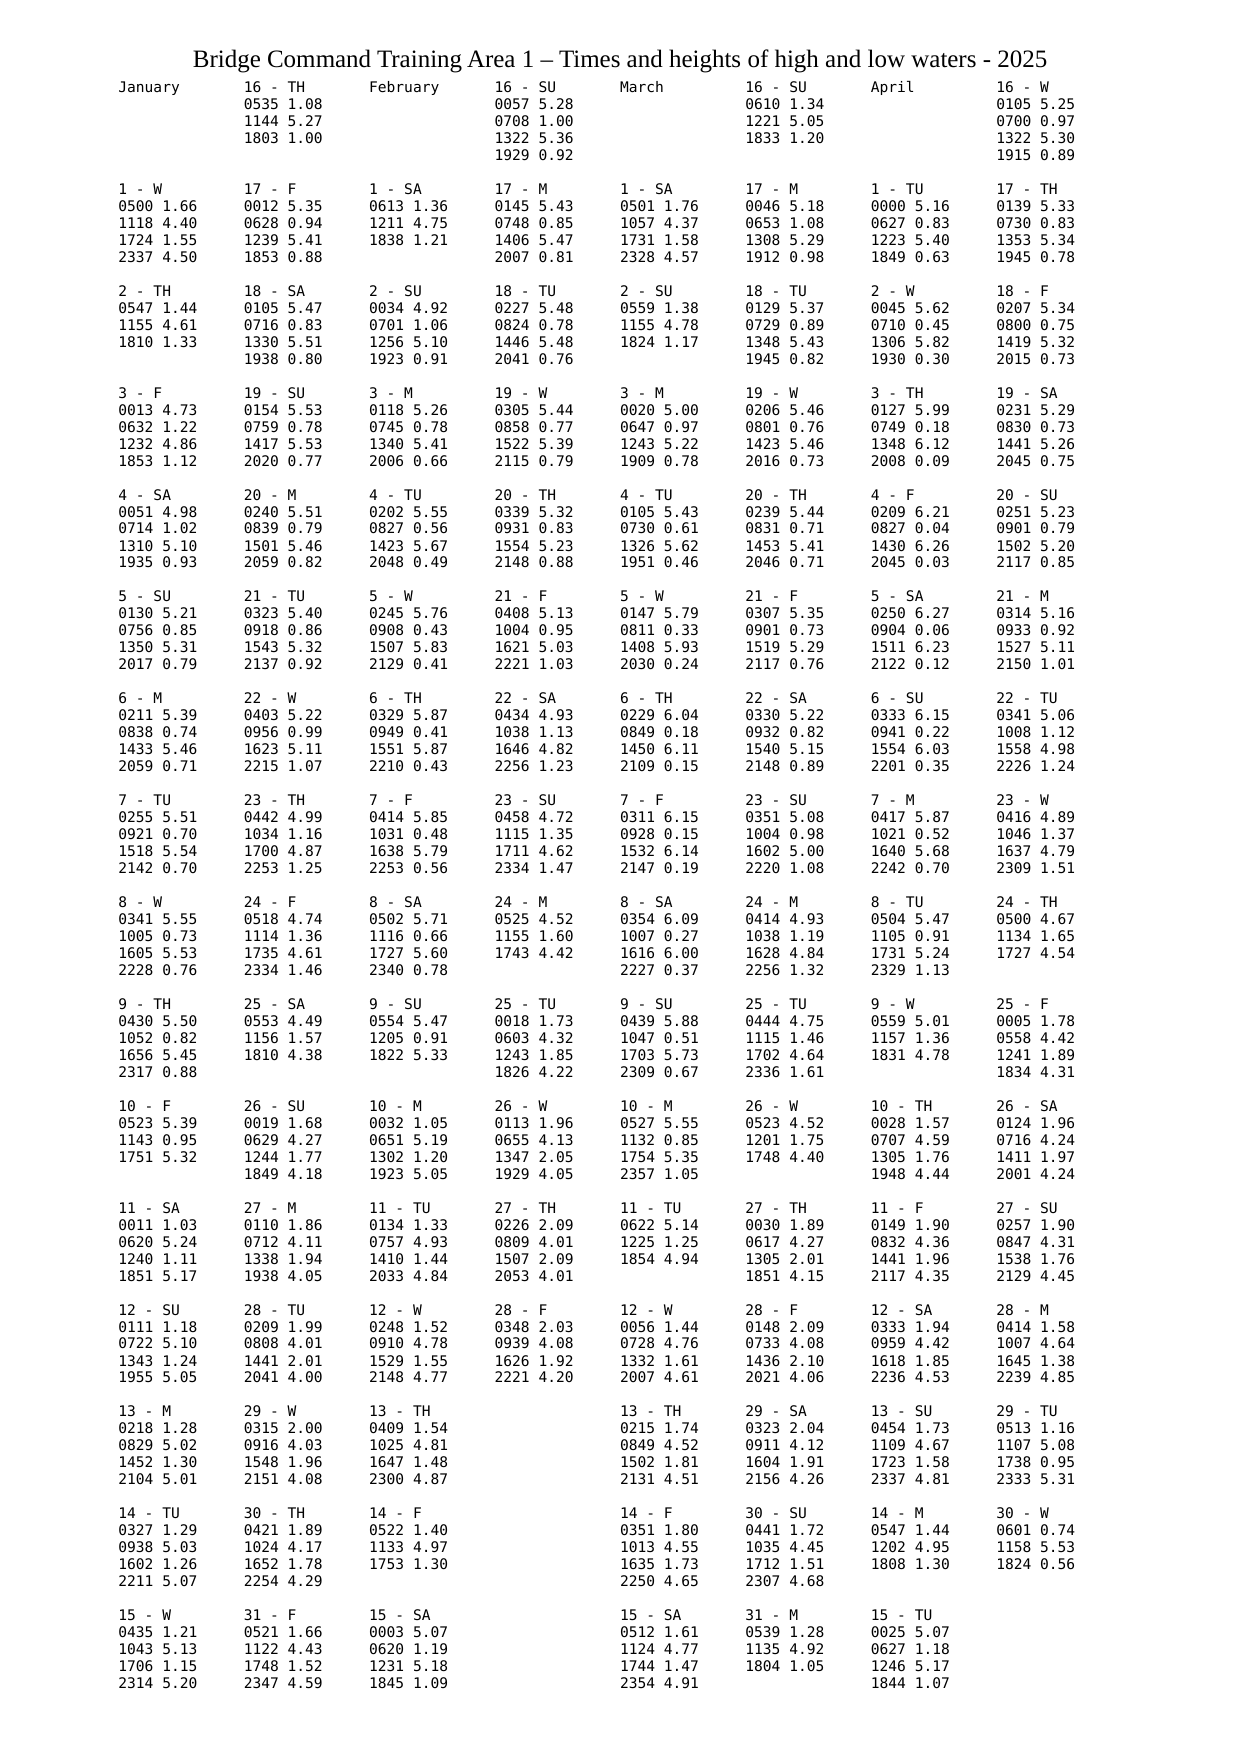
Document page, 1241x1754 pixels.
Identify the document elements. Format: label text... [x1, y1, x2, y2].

text 1124 4.77 [620, 1641, 745, 1658]
text 0610 1.34 [745, 96, 871, 113]
text 0111 1.18 [118, 1318, 243, 1335]
text 1507 2.09 [494, 1251, 620, 1267]
text 1 - SA [620, 181, 745, 198]
text 1132 0.85 [620, 1132, 745, 1149]
text 0351 1.80 [620, 1522, 745, 1539]
text 1057 4.37 [620, 215, 745, 232]
text 0227 5.48 [494, 300, 620, 317]
text 1 - W [118, 181, 243, 198]
text 2253 1.25 [243, 860, 369, 877]
text 7 - F [620, 792, 745, 809]
text 23 - SU [745, 792, 871, 809]
text 30 - W [996, 1505, 1122, 1522]
text 18 - F [996, 283, 1122, 300]
text 0928 0.15 [620, 826, 745, 843]
text 0057 5.28 [494, 96, 620, 113]
text 1712 1.51 [745, 1556, 871, 1573]
text 0211 5.39 [118, 707, 243, 724]
text 0655 4.13 [494, 1132, 620, 1149]
text 10 - F [118, 1098, 243, 1115]
text 0824 0.78 [494, 317, 620, 334]
text 2041 4.00 [243, 1369, 369, 1386]
text 2317 0.88 [118, 1064, 243, 1081]
text 1915 0.89 [996, 147, 1122, 164]
text 0000 5.16 [871, 198, 996, 215]
text 0257 1.90 [996, 1217, 1122, 1233]
text 0513 1.16 [996, 1420, 1122, 1437]
text 0933 0.92 [996, 622, 1122, 639]
text 1711 4.62 [494, 843, 620, 860]
text 1305 1.76 [871, 1149, 996, 1166]
text 0728 4.76 [620, 1335, 745, 1352]
text 4 - TU [369, 486, 494, 503]
text 0523 4.52 [745, 1115, 871, 1132]
text 0032 1.05 [369, 1115, 494, 1132]
text 0858 0.77 [494, 418, 620, 436]
text 0700 0.97 [996, 113, 1122, 130]
text 1618 1.85 [871, 1352, 996, 1369]
text 27 - TH [745, 1199, 871, 1217]
text 0034 4.92 [369, 300, 494, 317]
text 0722 5.10 [118, 1335, 243, 1352]
text 2 - TH [118, 283, 243, 300]
text 1004 0.98 [745, 826, 871, 843]
text 0209 1.99 [243, 1318, 369, 1335]
text 0501 1.76 [620, 198, 745, 215]
text 4 - TU [620, 486, 745, 503]
text 2117 0.85 [996, 554, 1122, 571]
text 9 - TH [118, 996, 243, 1013]
text 5 - W [620, 588, 745, 605]
text 1243 5.22 [620, 436, 745, 452]
text 14 - F [620, 1505, 745, 1522]
text 0011 1.03 [118, 1217, 243, 1233]
text 0250 6.27 [871, 605, 996, 622]
text 1305 2.01 [745, 1251, 871, 1267]
text 28 - F [494, 1301, 620, 1318]
text 0139 5.33 [996, 198, 1122, 215]
text 0559 1.38 [620, 300, 745, 317]
text 20 - TH [494, 486, 620, 503]
text 1004 0.95 [494, 622, 620, 639]
text 1223 5.40 [871, 232, 996, 249]
text 2211 5.07 [118, 1573, 243, 1590]
text 1804 1.05 [745, 1658, 871, 1675]
text 1 - SA [369, 181, 494, 198]
text 1133 4.97 [369, 1539, 494, 1556]
text 0414 1.58 [996, 1318, 1122, 1335]
text 10 - M [369, 1098, 494, 1115]
text 1831 4.78 [871, 1047, 996, 1064]
text 1436 2.10 [745, 1352, 871, 1369]
text 1116 0.66 [369, 928, 494, 945]
text 27 - TH [494, 1199, 620, 1217]
text 24 - TH [996, 894, 1122, 911]
text 0458 4.72 [494, 809, 620, 826]
text 0105 5.43 [620, 503, 745, 520]
text 26 - W [494, 1098, 620, 1115]
text 1155 4.78 [620, 317, 745, 334]
text 22 - TU [996, 690, 1122, 707]
text March [620, 79, 745, 96]
text 1243 1.85 [494, 1047, 620, 1064]
text 1035 4.45 [745, 1539, 871, 1556]
text 0811 0.33 [620, 622, 745, 639]
text 2045 0.03 [871, 554, 996, 571]
text 0838 0.74 [118, 724, 243, 741]
text 1348 5.43 [745, 334, 871, 351]
text 1702 4.64 [745, 1047, 871, 1064]
text 0910 4.78 [369, 1335, 494, 1352]
text 0712 4.11 [243, 1233, 369, 1251]
text 0013 4.73 [118, 402, 243, 418]
text 1548 1.96 [243, 1454, 369, 1471]
text 1930 0.30 [871, 351, 996, 368]
text 2337 4.50 [118, 249, 243, 266]
text 0708 1.00 [494, 113, 620, 130]
text 18 - TU [494, 283, 620, 300]
text 1246 5.17 [871, 1658, 996, 1675]
text 17 - F [243, 181, 369, 198]
text 1551 5.87 [369, 741, 494, 758]
text 0613 1.36 [369, 198, 494, 215]
text 0110 1.86 [243, 1217, 369, 1233]
text 1144 5.27 [243, 113, 369, 130]
text 0701 1.06 [369, 317, 494, 334]
text 0831 0.71 [745, 520, 871, 537]
text 0354 6.09 [620, 911, 745, 928]
text 0757 4.93 [369, 1233, 494, 1251]
text 2221 1.03 [494, 656, 620, 673]
text 22 - SA [494, 690, 620, 707]
text 2239 4.85 [996, 1369, 1122, 1386]
text 0553 4.49 [243, 1013, 369, 1030]
text 1824 1.17 [620, 334, 745, 351]
text 1923 0.91 [369, 351, 494, 368]
text 1851 5.17 [118, 1267, 243, 1284]
text 0417 5.87 [871, 809, 996, 826]
text 0113 1.96 [494, 1115, 620, 1132]
text 1724 1.55 [118, 232, 243, 249]
text 1743 4.42 [494, 945, 620, 962]
text 1115 1.46 [745, 1030, 871, 1047]
text 0045 5.62 [871, 300, 996, 317]
text 7 - TU [118, 792, 243, 809]
text 2314 5.20 [118, 1675, 243, 1692]
text 1638 5.79 [369, 843, 494, 860]
text 0154 5.53 [243, 402, 369, 418]
text 1744 1.47 [620, 1658, 745, 1675]
text 1013 4.55 [620, 1539, 745, 1556]
text 12 - W [620, 1301, 745, 1318]
text 1602 1.26 [118, 1556, 243, 1573]
text 0938 5.03 [118, 1539, 243, 1556]
text 2242 0.70 [871, 860, 996, 877]
text 0523 5.39 [118, 1115, 243, 1132]
text 3 - M [369, 384, 494, 402]
text January [118, 79, 243, 96]
text 9 - SU [620, 996, 745, 1013]
text 0554 5.47 [369, 1013, 494, 1030]
text 2059 0.71 [118, 758, 243, 775]
text 1105 0.91 [871, 928, 996, 945]
text 1306 5.82 [871, 334, 996, 351]
text 4 - SA [118, 486, 243, 503]
text 2122 0.12 [871, 656, 996, 673]
text 2254 4.29 [243, 1573, 369, 1590]
text 8 - TU [871, 894, 996, 911]
text 2017 0.79 [118, 656, 243, 673]
text 0444 4.75 [745, 1013, 871, 1030]
text 0547 1.44 [871, 1522, 996, 1539]
text 1951 0.46 [620, 554, 745, 571]
text 0003 5.07 [369, 1624, 494, 1641]
text 1310 5.10 [118, 537, 243, 554]
text 0908 0.43 [369, 622, 494, 639]
text 1647 1.48 [369, 1454, 494, 1471]
text 1810 1.33 [118, 334, 243, 351]
text 0729 0.89 [745, 317, 871, 334]
text 0733 4.08 [745, 1335, 871, 1352]
text 1423 5.46 [745, 436, 871, 452]
text 20 - SU [996, 486, 1122, 503]
text 1844 1.07 [871, 1675, 996, 1692]
text 0323 2.04 [745, 1420, 871, 1437]
text 0148 2.09 [745, 1318, 871, 1335]
text 19 - W [745, 384, 871, 402]
text 27 - SU [996, 1199, 1122, 1217]
text 1849 0.63 [871, 249, 996, 266]
text 1703 5.73 [620, 1047, 745, 1064]
text 2337 4.81 [871, 1471, 996, 1488]
text 11 - F [871, 1199, 996, 1217]
text 1157 1.36 [871, 1030, 996, 1047]
text 2137 0.92 [243, 656, 369, 673]
text 2048 0.49 [369, 554, 494, 571]
text 1929 0.92 [494, 147, 620, 164]
text 26 - SA [996, 1098, 1122, 1115]
text 0827 0.04 [871, 520, 996, 537]
text 1034 1.16 [243, 826, 369, 843]
text 1502 5.20 [996, 537, 1122, 554]
text 2227 0.37 [620, 962, 745, 979]
text 7 - M [871, 792, 996, 809]
text 0341 5.55 [118, 911, 243, 928]
text 0051 4.98 [118, 503, 243, 520]
text 28 - F [745, 1301, 871, 1318]
text 24 - M [745, 894, 871, 911]
text 1656 5.45 [118, 1047, 243, 1064]
text 1502 1.81 [620, 1454, 745, 1471]
text 1751 5.32 [118, 1149, 243, 1166]
text 9 - SU [369, 996, 494, 1013]
text 1748 1.52 [243, 1658, 369, 1675]
text 0931 0.83 [494, 520, 620, 537]
text 0127 5.99 [871, 402, 996, 418]
text 1143 0.95 [118, 1132, 243, 1149]
text 0827 0.56 [369, 520, 494, 537]
text 0206 5.46 [745, 402, 871, 418]
text 10 - TH [871, 1098, 996, 1115]
text 30 - SU [745, 1505, 871, 1522]
text 1021 0.52 [871, 826, 996, 843]
text 1507 5.83 [369, 639, 494, 656]
text 1201 1.75 [745, 1132, 871, 1149]
text 0956 0.99 [243, 724, 369, 741]
text 0628 0.94 [243, 215, 369, 232]
text 0341 5.06 [996, 707, 1122, 724]
text 1408 5.93 [620, 639, 745, 656]
text 12 - SA [871, 1301, 996, 1318]
text 0229 6.04 [620, 707, 745, 724]
text 2220 1.08 [745, 860, 871, 877]
text 1256 5.10 [369, 334, 494, 351]
text 0215 1.74 [620, 1420, 745, 1437]
text 0025 5.07 [871, 1624, 996, 1641]
text 0046 5.18 [745, 198, 871, 215]
text 1640 5.68 [871, 843, 996, 860]
text 1430 6.26 [871, 537, 996, 554]
text 1646 4.82 [494, 741, 620, 758]
text 0311 6.15 [620, 809, 745, 826]
text 0226 2.09 [494, 1217, 620, 1233]
text 1343 1.24 [118, 1352, 243, 1369]
text 1453 5.41 [745, 537, 871, 554]
text 1511 6.23 [871, 639, 996, 656]
text 0502 5.71 [369, 911, 494, 928]
text 0651 5.19 [369, 1132, 494, 1149]
text 1923 5.05 [369, 1166, 494, 1183]
text 0149 1.90 [871, 1217, 996, 1233]
text 19 - W [494, 384, 620, 402]
text 14 - M [871, 1505, 996, 1522]
text 1803 1.00 [243, 130, 369, 147]
text 2215 1.07 [243, 758, 369, 775]
text 0333 6.15 [871, 707, 996, 724]
text 22 - W [243, 690, 369, 707]
text 1240 1.11 [118, 1251, 243, 1267]
text 1748 4.40 [745, 1149, 871, 1166]
text 1330 5.51 [243, 334, 369, 351]
text 1038 1.13 [494, 724, 620, 741]
text 15 - SA [620, 1607, 745, 1624]
text 1929 4.05 [494, 1166, 620, 1183]
text 21 - M [996, 588, 1122, 605]
text 17 - M [494, 181, 620, 198]
text 0617 4.27 [745, 1233, 871, 1251]
text 18 - SA [243, 283, 369, 300]
text 21 - F [745, 588, 871, 605]
text 2250 4.65 [620, 1573, 745, 1590]
text 1025 4.81 [369, 1437, 494, 1454]
text 0918 0.86 [243, 622, 369, 639]
text 0339 5.32 [494, 503, 620, 520]
text 0403 5.22 [243, 707, 369, 724]
text 1628 4.84 [745, 945, 871, 962]
text 1326 5.62 [620, 537, 745, 554]
text 0707 4.59 [871, 1132, 996, 1149]
text 2021 4.06 [745, 1369, 871, 1386]
text 0911 4.12 [745, 1437, 871, 1454]
text 2 - SU [620, 283, 745, 300]
text 15 - W [118, 1607, 243, 1624]
text April [871, 79, 996, 96]
text 2148 4.77 [369, 1369, 494, 1386]
text 22 - SA [745, 690, 871, 707]
text 0627 0.83 [871, 215, 996, 232]
text 2016 0.73 [745, 452, 871, 469]
text 0620 1.19 [369, 1641, 494, 1658]
text 1202 4.95 [871, 1539, 996, 1556]
text 1 - TU [871, 181, 996, 198]
text 1754 5.35 [620, 1149, 745, 1166]
text 1501 5.46 [243, 537, 369, 554]
text 28 - M [996, 1301, 1122, 1318]
text 1047 0.51 [620, 1030, 745, 1047]
text 0653 1.08 [745, 215, 871, 232]
text 0525 4.52 [494, 911, 620, 928]
text 1538 1.76 [996, 1251, 1122, 1267]
text 26 - W [745, 1098, 871, 1115]
text 1554 6.03 [871, 741, 996, 758]
text 1522 5.39 [494, 436, 620, 452]
text 0941 0.22 [871, 724, 996, 741]
text 0716 0.83 [243, 317, 369, 334]
text 1043 5.13 [118, 1641, 243, 1658]
text 1527 5.11 [996, 639, 1122, 656]
text 2221 4.20 [494, 1369, 620, 1386]
text 1554 5.23 [494, 537, 620, 554]
text 0904 0.06 [871, 622, 996, 639]
text 1621 5.03 [494, 639, 620, 656]
text 2148 0.88 [494, 554, 620, 571]
text 1529 1.55 [369, 1352, 494, 1369]
text 0409 1.54 [369, 1420, 494, 1437]
text 0832 4.36 [871, 1233, 996, 1251]
text 1134 1.65 [996, 928, 1122, 945]
text 23 - TH [243, 792, 369, 809]
text 1423 5.67 [369, 537, 494, 554]
text 2117 4.35 [871, 1267, 996, 1284]
text 1441 2.01 [243, 1352, 369, 1369]
text 0323 5.40 [243, 605, 369, 622]
text 1854 4.94 [620, 1251, 745, 1267]
text 2201 0.35 [871, 758, 996, 775]
text 0939 4.08 [494, 1335, 620, 1352]
text 0240 5.51 [243, 503, 369, 520]
text 0327 1.29 [118, 1522, 243, 1539]
text 0759 0.78 [243, 418, 369, 436]
text 0441 1.72 [745, 1522, 871, 1539]
text 2006 0.66 [369, 452, 494, 469]
text 18 - TU [745, 283, 871, 300]
text 21 - TU [243, 588, 369, 605]
text 0730 0.61 [620, 520, 745, 537]
text 0416 4.89 [996, 809, 1122, 826]
text 0647 0.97 [620, 418, 745, 436]
text 1005 0.73 [118, 928, 243, 945]
text 6 - M [118, 690, 243, 707]
text 0248 1.52 [369, 1318, 494, 1335]
text 1114 1.36 [243, 928, 369, 945]
text 1602 5.00 [745, 843, 871, 860]
text 1411 1.97 [996, 1149, 1122, 1166]
text 1406 5.47 [494, 232, 620, 249]
text 1604 1.91 [745, 1454, 871, 1471]
text 1945 0.78 [996, 249, 1122, 266]
text 29 - SA [745, 1403, 871, 1420]
text 1302 1.20 [369, 1149, 494, 1166]
text 1441 1.96 [871, 1251, 996, 1267]
text 1935 0.93 [118, 554, 243, 571]
text 2008 0.09 [871, 452, 996, 469]
text 0105 5.47 [243, 300, 369, 317]
text 0829 5.02 [118, 1437, 243, 1454]
text 0547 1.44 [118, 300, 243, 317]
text 1731 1.58 [620, 232, 745, 249]
text 0307 5.35 [745, 605, 871, 622]
text 0105 5.25 [996, 96, 1122, 113]
text 0830 0.73 [996, 418, 1122, 436]
text 2228 0.76 [118, 962, 243, 979]
text 0959 4.42 [871, 1335, 996, 1352]
text 0849 0.18 [620, 724, 745, 741]
text 1441 5.26 [996, 436, 1122, 452]
text 11 - TU [369, 1199, 494, 1217]
text 0500 1.66 [118, 198, 243, 215]
text 2041 0.76 [494, 351, 620, 368]
text 0901 0.73 [745, 622, 871, 639]
text 0439 5.88 [620, 1013, 745, 1030]
text 2007 0.81 [494, 249, 620, 266]
text 1007 0.27 [620, 928, 745, 945]
text 1118 4.40 [118, 215, 243, 232]
text 0129 5.37 [745, 300, 871, 317]
text 1532 6.14 [620, 843, 745, 860]
text 0251 5.23 [996, 503, 1122, 520]
text 0749 0.18 [871, 418, 996, 436]
text 1348 6.12 [871, 436, 996, 452]
text 0932 0.82 [745, 724, 871, 741]
text 1232 4.86 [118, 436, 243, 452]
text 5 - W [369, 588, 494, 605]
text 1723 1.58 [871, 1454, 996, 1471]
text 5 - SU [118, 588, 243, 605]
text 2053 4.01 [494, 1267, 620, 1284]
text 13 - M [118, 1403, 243, 1420]
text 1052 0.82 [118, 1030, 243, 1047]
text 1845 1.09 [369, 1675, 494, 1692]
text 2030 0.24 [620, 656, 745, 673]
text 15 - SA [369, 1607, 494, 1624]
text 2340 0.78 [369, 962, 494, 979]
text 13 - SU [871, 1403, 996, 1420]
text 16 - W [996, 79, 1122, 96]
text 6 - SU [871, 690, 996, 707]
text 1446 5.48 [494, 334, 620, 351]
text 1616 6.00 [620, 945, 745, 962]
text 24 - M [494, 894, 620, 911]
text 23 - SU [494, 792, 620, 809]
text 25 - F [996, 996, 1122, 1013]
text 0801 0.76 [745, 418, 871, 436]
text 1948 4.44 [871, 1166, 996, 1183]
text 1853 1.12 [118, 452, 243, 469]
text 2 - W [871, 283, 996, 300]
text 0218 1.28 [118, 1420, 243, 1437]
text 0901 0.79 [996, 520, 1122, 537]
text 23 - W [996, 792, 1122, 809]
text 1938 0.80 [243, 351, 369, 368]
text 1322 5.30 [996, 130, 1122, 147]
text 14 - F [369, 1505, 494, 1522]
text 24 - F [243, 894, 369, 911]
text 0019 1.68 [243, 1115, 369, 1132]
text 0714 1.02 [118, 520, 243, 537]
text 2354 4.91 [620, 1675, 745, 1692]
text 1605 5.53 [118, 945, 243, 962]
text 0239 5.44 [745, 503, 871, 520]
text 0808 4.01 [243, 1335, 369, 1352]
text 1038 1.19 [745, 928, 871, 945]
text 1007 4.64 [996, 1335, 1122, 1352]
text 0916 4.03 [243, 1437, 369, 1454]
text 2309 1.51 [996, 860, 1122, 877]
text 2309 0.67 [620, 1064, 745, 1081]
text 1808 1.30 [871, 1556, 996, 1573]
text 2300 4.87 [369, 1471, 494, 1488]
text 2115 0.79 [494, 452, 620, 469]
text 11 - TU [620, 1199, 745, 1217]
text 1225 1.25 [620, 1233, 745, 1251]
text 0430 5.50 [118, 1013, 243, 1030]
text 2156 4.26 [745, 1471, 871, 1488]
text 1340 5.41 [369, 436, 494, 452]
text 16 - SU [494, 79, 620, 96]
text 1107 5.08 [996, 1437, 1122, 1454]
text 0745 0.78 [369, 418, 494, 436]
text 0028 1.57 [871, 1115, 996, 1132]
text 0434 4.93 [494, 707, 620, 724]
text 26 - SU [243, 1098, 369, 1115]
text 1046 1.37 [996, 826, 1122, 843]
text 6 - TH [620, 690, 745, 707]
text 0716 4.24 [996, 1132, 1122, 1149]
text 1738 0.95 [996, 1454, 1122, 1471]
text 29 - TU [996, 1403, 1122, 1420]
text 1115 1.35 [494, 826, 620, 843]
text 0209 6.21 [871, 503, 996, 520]
text 2015 0.73 [996, 351, 1122, 368]
text 13 - TH [369, 1403, 494, 1420]
text 1822 5.33 [369, 1047, 494, 1064]
text 19 - SU [243, 384, 369, 402]
text February [369, 79, 494, 96]
text 1849 4.18 [243, 1166, 369, 1183]
text 0504 5.47 [871, 911, 996, 928]
text 0559 5.01 [871, 1013, 996, 1030]
text 1417 5.53 [243, 436, 369, 452]
text 2129 4.45 [996, 1267, 1122, 1284]
text 12 - W [369, 1301, 494, 1318]
text 0442 4.99 [243, 809, 369, 826]
text 1645 1.38 [996, 1352, 1122, 1369]
text 1851 4.15 [745, 1267, 871, 1284]
text 2329 1.13 [871, 962, 996, 979]
text 16 - SU [745, 79, 871, 96]
text 1623 5.11 [243, 741, 369, 758]
text 0839 0.79 [243, 520, 369, 537]
text 2334 1.47 [494, 860, 620, 877]
text 0408 5.13 [494, 605, 620, 622]
text 6 - TH [369, 690, 494, 707]
text 1332 1.61 [620, 1352, 745, 1369]
text 0627 1.18 [871, 1641, 996, 1658]
text 2147 0.19 [620, 860, 745, 877]
text 0329 5.87 [369, 707, 494, 724]
text 1909 0.78 [620, 452, 745, 469]
text 1727 5.60 [369, 945, 494, 962]
text 1205 0.91 [369, 1030, 494, 1047]
text 0921 0.70 [118, 826, 243, 843]
text 25 - TU [745, 996, 871, 1013]
text 1626 1.92 [494, 1352, 620, 1369]
text 0145 5.43 [494, 198, 620, 215]
text 2151 4.08 [243, 1471, 369, 1488]
text 2104 5.01 [118, 1471, 243, 1488]
text 2117 0.76 [745, 656, 871, 673]
text 14 - TU [118, 1505, 243, 1522]
text 1419 5.32 [996, 334, 1122, 351]
text 29 - W [243, 1403, 369, 1420]
text 1637 4.79 [996, 843, 1122, 860]
text 2336 1.61 [745, 1064, 871, 1081]
text 0134 1.33 [369, 1217, 494, 1233]
text 0603 4.32 [494, 1030, 620, 1047]
text 11 - SA [118, 1199, 243, 1217]
text 0500 4.67 [996, 911, 1122, 928]
text 25 - SA [243, 996, 369, 1013]
text 7 - F [369, 792, 494, 809]
text 2253 0.56 [369, 860, 494, 877]
text 2001 4.24 [996, 1166, 1122, 1183]
text 0147 5.79 [620, 605, 745, 622]
text 12 - SU [118, 1301, 243, 1318]
text 1753 1.30 [369, 1556, 494, 1573]
text 0207 5.34 [996, 300, 1122, 317]
text 1452 1.30 [118, 1454, 243, 1471]
text 1239 5.41 [243, 232, 369, 249]
text 0527 5.55 [620, 1115, 745, 1132]
text 0005 1.78 [996, 1013, 1122, 1030]
text 0849 4.52 [620, 1437, 745, 1454]
text 1347 2.05 [494, 1149, 620, 1166]
text 2236 4.53 [871, 1369, 996, 1386]
text 0518 4.74 [243, 911, 369, 928]
text 0030 1.89 [745, 1217, 871, 1233]
text 1700 4.87 [243, 843, 369, 860]
text 19 - SA [996, 384, 1122, 402]
text 0435 1.21 [118, 1624, 243, 1641]
text 0522 1.40 [369, 1522, 494, 1539]
text 8 - W [118, 894, 243, 911]
text 0348 2.03 [494, 1318, 620, 1335]
text 17 - TH [996, 181, 1122, 198]
text 0632 1.22 [118, 418, 243, 436]
text 0315 2.00 [243, 1420, 369, 1437]
text 2109 0.15 [620, 758, 745, 775]
text 1543 5.32 [243, 639, 369, 656]
text 0847 4.31 [996, 1233, 1122, 1251]
text 1338 1.94 [243, 1251, 369, 1267]
text 0710 0.45 [871, 317, 996, 334]
text 8 - SA [369, 894, 494, 911]
text 2142 0.70 [118, 860, 243, 877]
text 2210 0.43 [369, 758, 494, 775]
text 0730 0.83 [996, 215, 1122, 232]
text 0118 5.26 [369, 402, 494, 418]
text 1109 4.67 [871, 1437, 996, 1454]
text 0414 4.93 [745, 911, 871, 928]
text 0333 1.94 [871, 1318, 996, 1335]
text 0521 1.66 [243, 1624, 369, 1641]
text 0202 5.55 [369, 503, 494, 520]
text 1221 5.05 [745, 113, 871, 130]
text 2256 1.32 [745, 962, 871, 979]
text 1156 1.57 [243, 1030, 369, 1047]
text 5 - SA [871, 588, 996, 605]
text 1558 4.98 [996, 741, 1122, 758]
text 1008 1.12 [996, 724, 1122, 741]
text 1706 1.15 [118, 1658, 243, 1675]
text 2307 4.68 [745, 1573, 871, 1590]
text 0255 5.51 [118, 809, 243, 826]
text 2357 1.05 [620, 1166, 745, 1183]
text 0305 5.44 [494, 402, 620, 418]
text 0756 0.85 [118, 622, 243, 639]
text 27 - M [243, 1199, 369, 1217]
text 3 - M [620, 384, 745, 402]
text 1810 4.38 [243, 1047, 369, 1064]
text 1735 4.61 [243, 945, 369, 962]
text 0535 1.08 [243, 96, 369, 113]
text 0124 1.96 [996, 1115, 1122, 1132]
text 2045 0.75 [996, 452, 1122, 469]
text 1518 5.54 [118, 843, 243, 860]
text 16 - TH [243, 79, 369, 96]
text 2 - SU [369, 283, 494, 300]
text 1838 1.21 [369, 232, 494, 249]
text 1912 0.98 [745, 249, 871, 266]
text 1519 5.29 [745, 639, 871, 656]
text 0949 0.41 [369, 724, 494, 741]
text 1955 5.05 [118, 1369, 243, 1386]
text 2333 5.31 [996, 1471, 1122, 1488]
text 1353 5.34 [996, 232, 1122, 249]
text 2131 4.51 [620, 1471, 745, 1488]
text 1244 1.77 [243, 1149, 369, 1166]
text 0539 1.28 [745, 1624, 871, 1641]
text 4 - F [871, 486, 996, 503]
text 1211 4.75 [369, 215, 494, 232]
text 1540 5.15 [745, 741, 871, 758]
text 2129 0.41 [369, 656, 494, 673]
text 1308 5.29 [745, 232, 871, 249]
text 20 - M [243, 486, 369, 503]
text 0245 5.76 [369, 605, 494, 622]
text 1731 5.24 [871, 945, 996, 962]
text 1322 5.36 [494, 130, 620, 147]
text 0351 5.08 [745, 809, 871, 826]
text 15 - TU [871, 1607, 996, 1624]
text 3 - F [118, 384, 243, 402]
text 30 - TH [243, 1505, 369, 1522]
text 1824 0.56 [996, 1556, 1122, 1573]
text 2226 1.24 [996, 758, 1122, 775]
text 1158 5.53 [996, 1539, 1122, 1556]
text 9 - W [871, 996, 996, 1013]
text 1024 4.17 [243, 1539, 369, 1556]
text 1155 1.60 [494, 928, 620, 945]
text 13 - TH [620, 1403, 745, 1420]
text 17 - M [745, 181, 871, 198]
text 0629 4.27 [243, 1132, 369, 1149]
text 0748 0.85 [494, 215, 620, 232]
text 2328 4.57 [620, 249, 745, 266]
text 2020 0.77 [243, 452, 369, 469]
text 1122 4.43 [243, 1641, 369, 1658]
text 0231 5.29 [996, 402, 1122, 418]
text 31 - M [745, 1607, 871, 1624]
text 0809 4.01 [494, 1233, 620, 1251]
text 28 - TU [243, 1301, 369, 1318]
text 10 - M [620, 1098, 745, 1115]
text 2150 1.01 [996, 656, 1122, 673]
text 2033 4.84 [369, 1267, 494, 1284]
text 2256 1.23 [494, 758, 620, 775]
text 1826 4.22 [494, 1064, 620, 1081]
text 0512 1.61 [620, 1624, 745, 1641]
text 0601 0.74 [996, 1522, 1122, 1539]
text 1231 5.18 [369, 1658, 494, 1675]
text 8 - SA [620, 894, 745, 911]
text 0620 5.24 [118, 1233, 243, 1251]
text 0622 5.14 [620, 1217, 745, 1233]
text 0018 1.73 [494, 1013, 620, 1030]
text 2059 0.82 [243, 554, 369, 571]
text 1834 4.31 [996, 1064, 1122, 1081]
text 0558 4.42 [996, 1030, 1122, 1047]
text 21 - F [494, 588, 620, 605]
text 1350 5.31 [118, 639, 243, 656]
text 1652 1.78 [243, 1556, 369, 1573]
text 0414 5.85 [369, 809, 494, 826]
text 0421 1.89 [243, 1522, 369, 1539]
text 1635 1.73 [620, 1556, 745, 1573]
text 0314 5.16 [996, 605, 1122, 622]
text 2046 0.71 [745, 554, 871, 571]
text 2334 1.46 [243, 962, 369, 979]
text 1727 4.54 [996, 945, 1122, 962]
text 2347 4.59 [243, 1675, 369, 1692]
text 1155 4.61 [118, 317, 243, 334]
text 31 - F [243, 1607, 369, 1624]
text 1433 5.46 [118, 741, 243, 758]
text 1853 0.88 [243, 249, 369, 266]
text 1450 6.11 [620, 741, 745, 758]
text 25 - TU [494, 996, 620, 1013]
text 0020 5.00 [620, 402, 745, 418]
text 1945 0.82 [745, 351, 871, 368]
text 1031 0.48 [369, 826, 494, 843]
text 0012 5.35 [243, 198, 369, 215]
text 0130 5.21 [118, 605, 243, 622]
text 1833 1.20 [745, 130, 871, 147]
text 2007 4.61 [620, 1369, 745, 1386]
text 1135 4.92 [745, 1641, 871, 1658]
text 1410 1.44 [369, 1251, 494, 1267]
text 0454 1.73 [871, 1420, 996, 1437]
text 3 - TH [871, 384, 996, 402]
text 2148 0.89 [745, 758, 871, 775]
text 20 - TH [745, 486, 871, 503]
text 1938 4.05 [243, 1267, 369, 1284]
text 0800 0.75 [996, 317, 1122, 334]
text 1241 1.89 [996, 1047, 1122, 1064]
text 0330 5.22 [745, 707, 871, 724]
text 0056 1.44 [620, 1318, 745, 1335]
